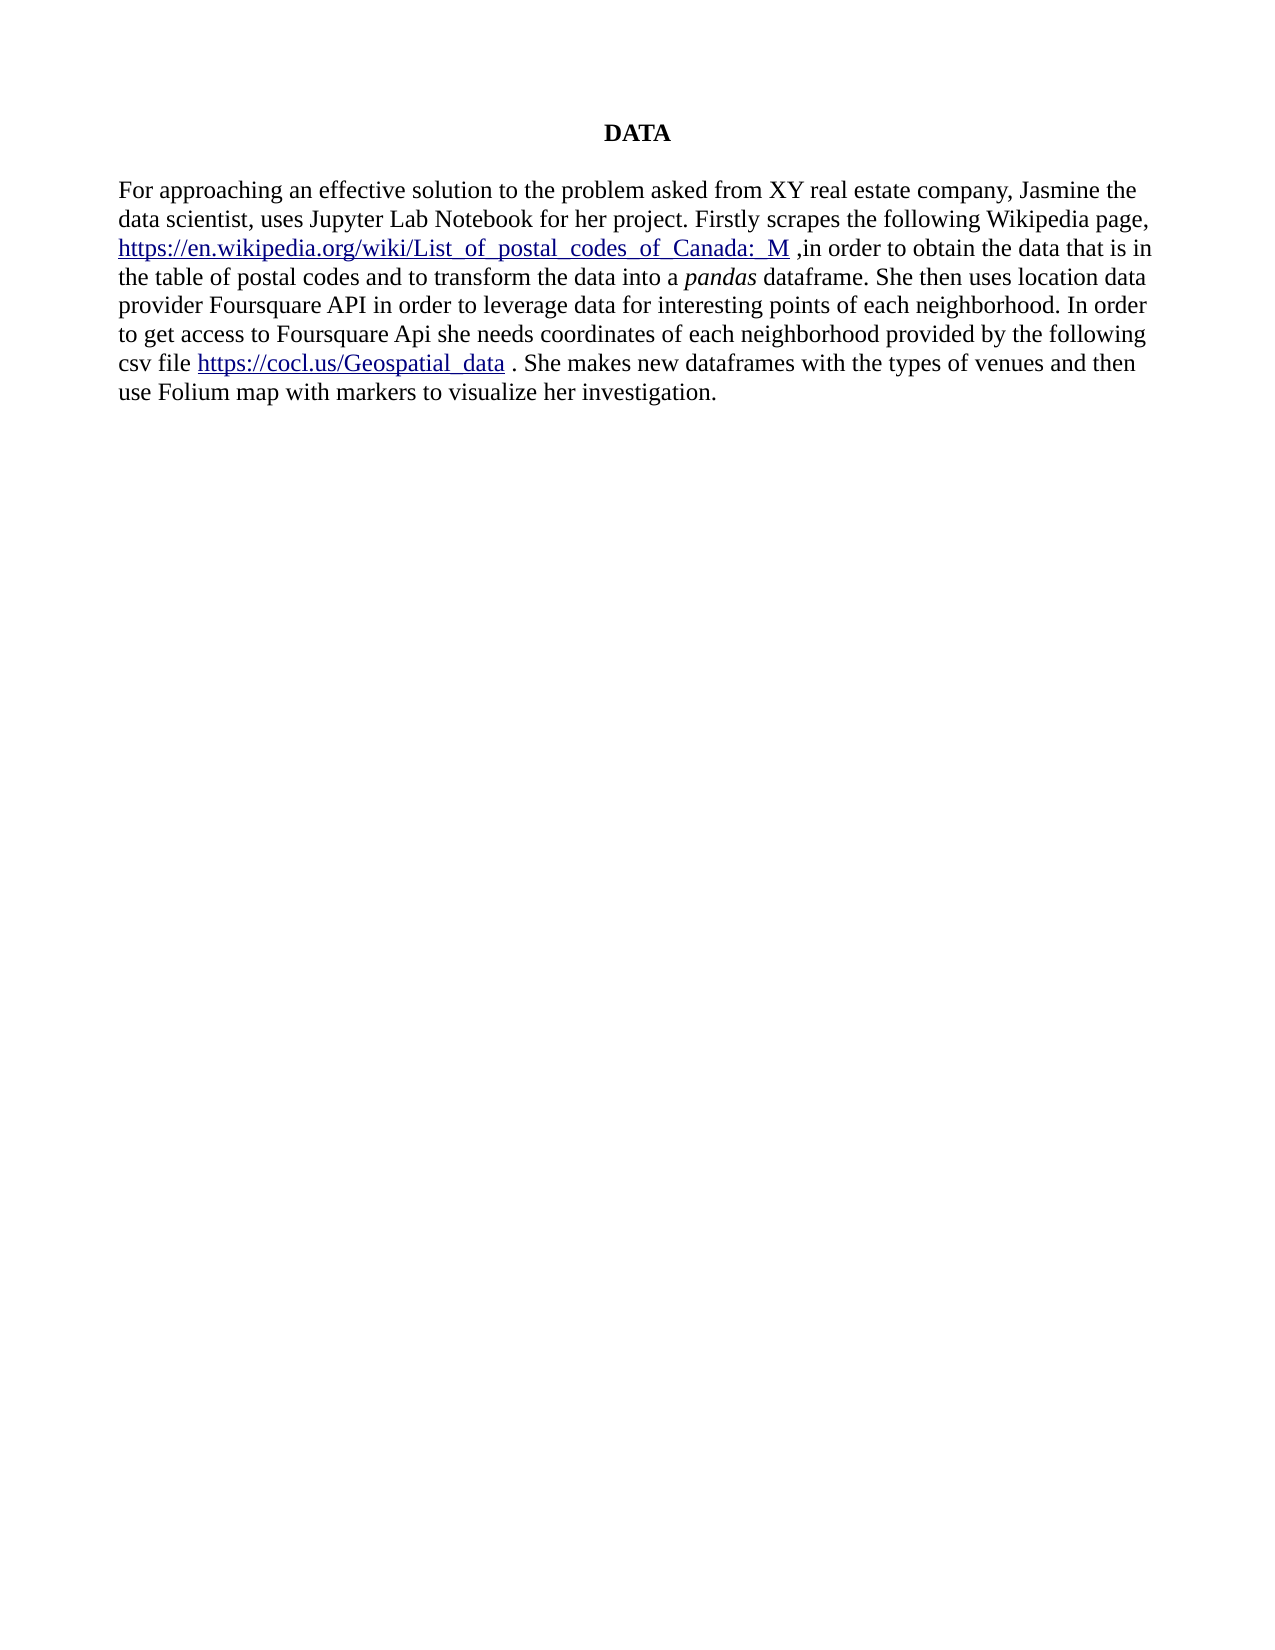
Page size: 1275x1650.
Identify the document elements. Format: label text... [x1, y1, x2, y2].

text For approaching an effective solution to the problem asked from XY real estate company, Jasmine the data scientist, uses Jupyter Lab Notebook for her project. Firstly scrapes the following Wikipedia page, https://en.wikipedia.org/wiki/List_of_postal_codes_of_Canada:_M ,in order to obtain the data that is in the table of postal codes and to transform the data into a pandas dataframe. She then uses location data provider Foursquare API in order to leverage data for interesting points of each neighborhood. In order to get access to Foursquare Api she needs coordinates of each neighborhood provided by the following csv file https://cocl.us/Geospatial_data . She makes new dataframes with the types of venues and then use Folium map with markers to visualize her investigation. [118, 176, 1157, 406]
text DATA [118, 118, 1157, 147]
